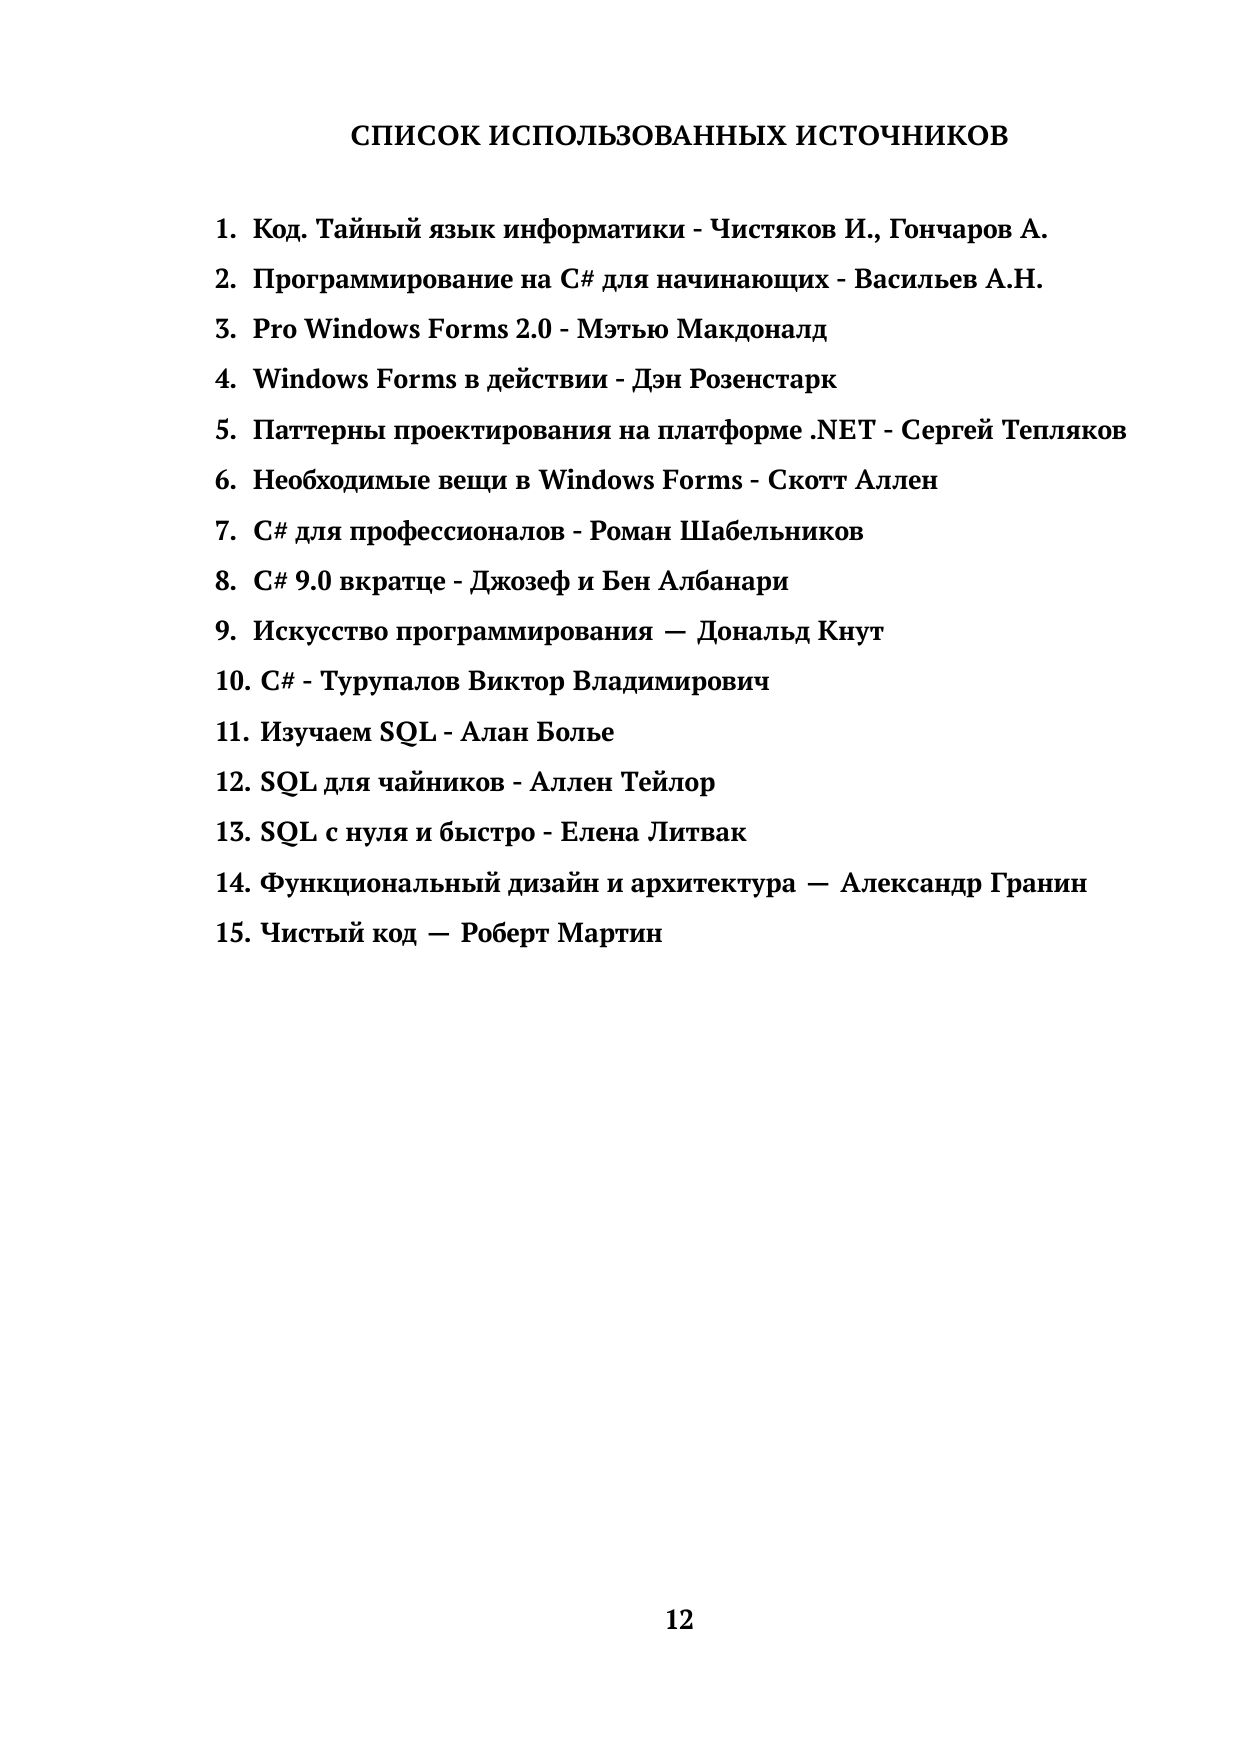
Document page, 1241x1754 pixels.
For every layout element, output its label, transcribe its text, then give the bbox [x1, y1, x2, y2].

list Код. Тайный язык информатики - Чистяков И., Гончаров А. [215, 211, 1181, 244]
list Функциональный дизайн и архитектура — Александр Гранин [215, 865, 1181, 898]
list C# для профессионалов - Роман Шабельников [215, 513, 1181, 546]
list Необходимые вещи в Windows Forms - Скотт Аллен [215, 462, 1181, 496]
list C# - Турупалов Виктор Владимирович [215, 663, 1181, 697]
list Паттерны проектирования на платформе .NET - Сергей Тепляков [215, 412, 1181, 446]
list SQL с нуля и быстро - Елена Литвак [215, 814, 1181, 848]
list Чистый код — Роберт Мартин [215, 915, 1181, 949]
list C# 9.0 вкратце - Джозеф и Бен Албанари [215, 563, 1181, 596]
list Изучаем SQL - Алан Болье [215, 714, 1181, 747]
list SQL для чайников - Аллен Тейлор [215, 764, 1181, 798]
list Программирование на C# для начинающих - Васильев А.Н. [215, 261, 1181, 294]
list Windows Forms в действии - Дэн Розенстарк [215, 362, 1181, 395]
subtitle СПИСОК ИСПОЛЬЗОВАННЫХ ИСТОЧНИКОВ [177, 118, 1181, 152]
list Pro Windows Forms 2.0 - Мэтью Макдоналд [215, 311, 1181, 345]
list Искусство программирования — Дональд Кнут [215, 613, 1181, 647]
